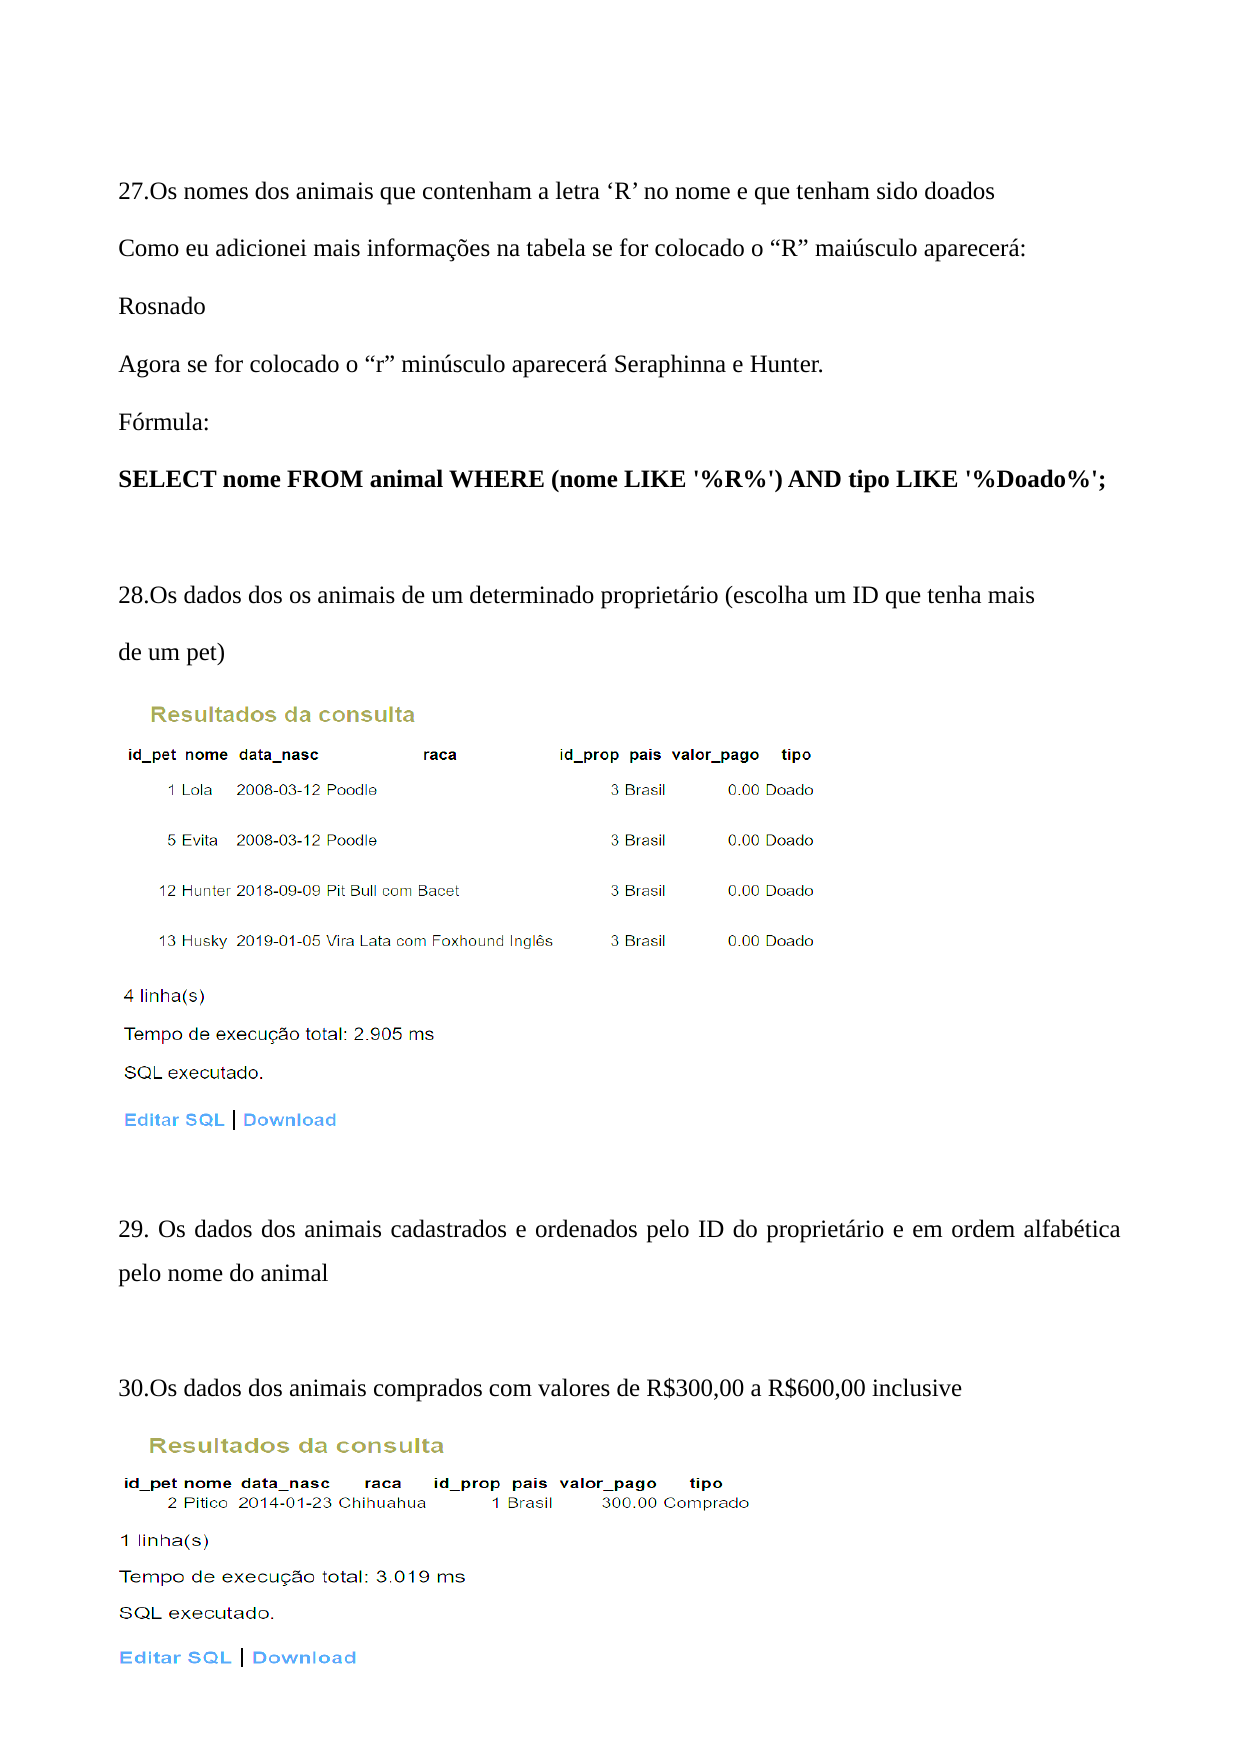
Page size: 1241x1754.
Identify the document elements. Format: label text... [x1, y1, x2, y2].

text 29. Os dados dos animais cadastrados e ordenados pelo ID do proprietário e em ordem alfabética pelo nome do animal [118, 1214, 1122, 1286]
picture [118, 1430, 771, 1675]
picture [118, 695, 873, 1153]
text 30.Os dados dos animais comprados com valores de R$300,00 a R$600,00 inclusive [118, 1373, 1122, 1402]
text Como eu adicionei mais informações na tabela se for colocado o “R” maiúsculo aparecerá: [118, 233, 1122, 262]
text Rosnado [118, 291, 1122, 320]
text Agora se for colocado o “r” minúsculo aparecerá Seraphinna e Hunter. [118, 349, 1122, 378]
text de um pet) [118, 637, 1122, 666]
text SELECT nome FROM animal WHERE (nome LIKE '%R%') AND tipo LIKE '%Doado%'; [118, 464, 1122, 493]
text 27.Os nomes dos animais que contenham a letra ‘R’ no nome e que tenham sido doados [118, 176, 1122, 204]
text Fórmula: [118, 407, 1122, 435]
text 28.Os dados dos os animais de um determinado proprietário (escolha um ID que tenha mais [118, 580, 1122, 608]
